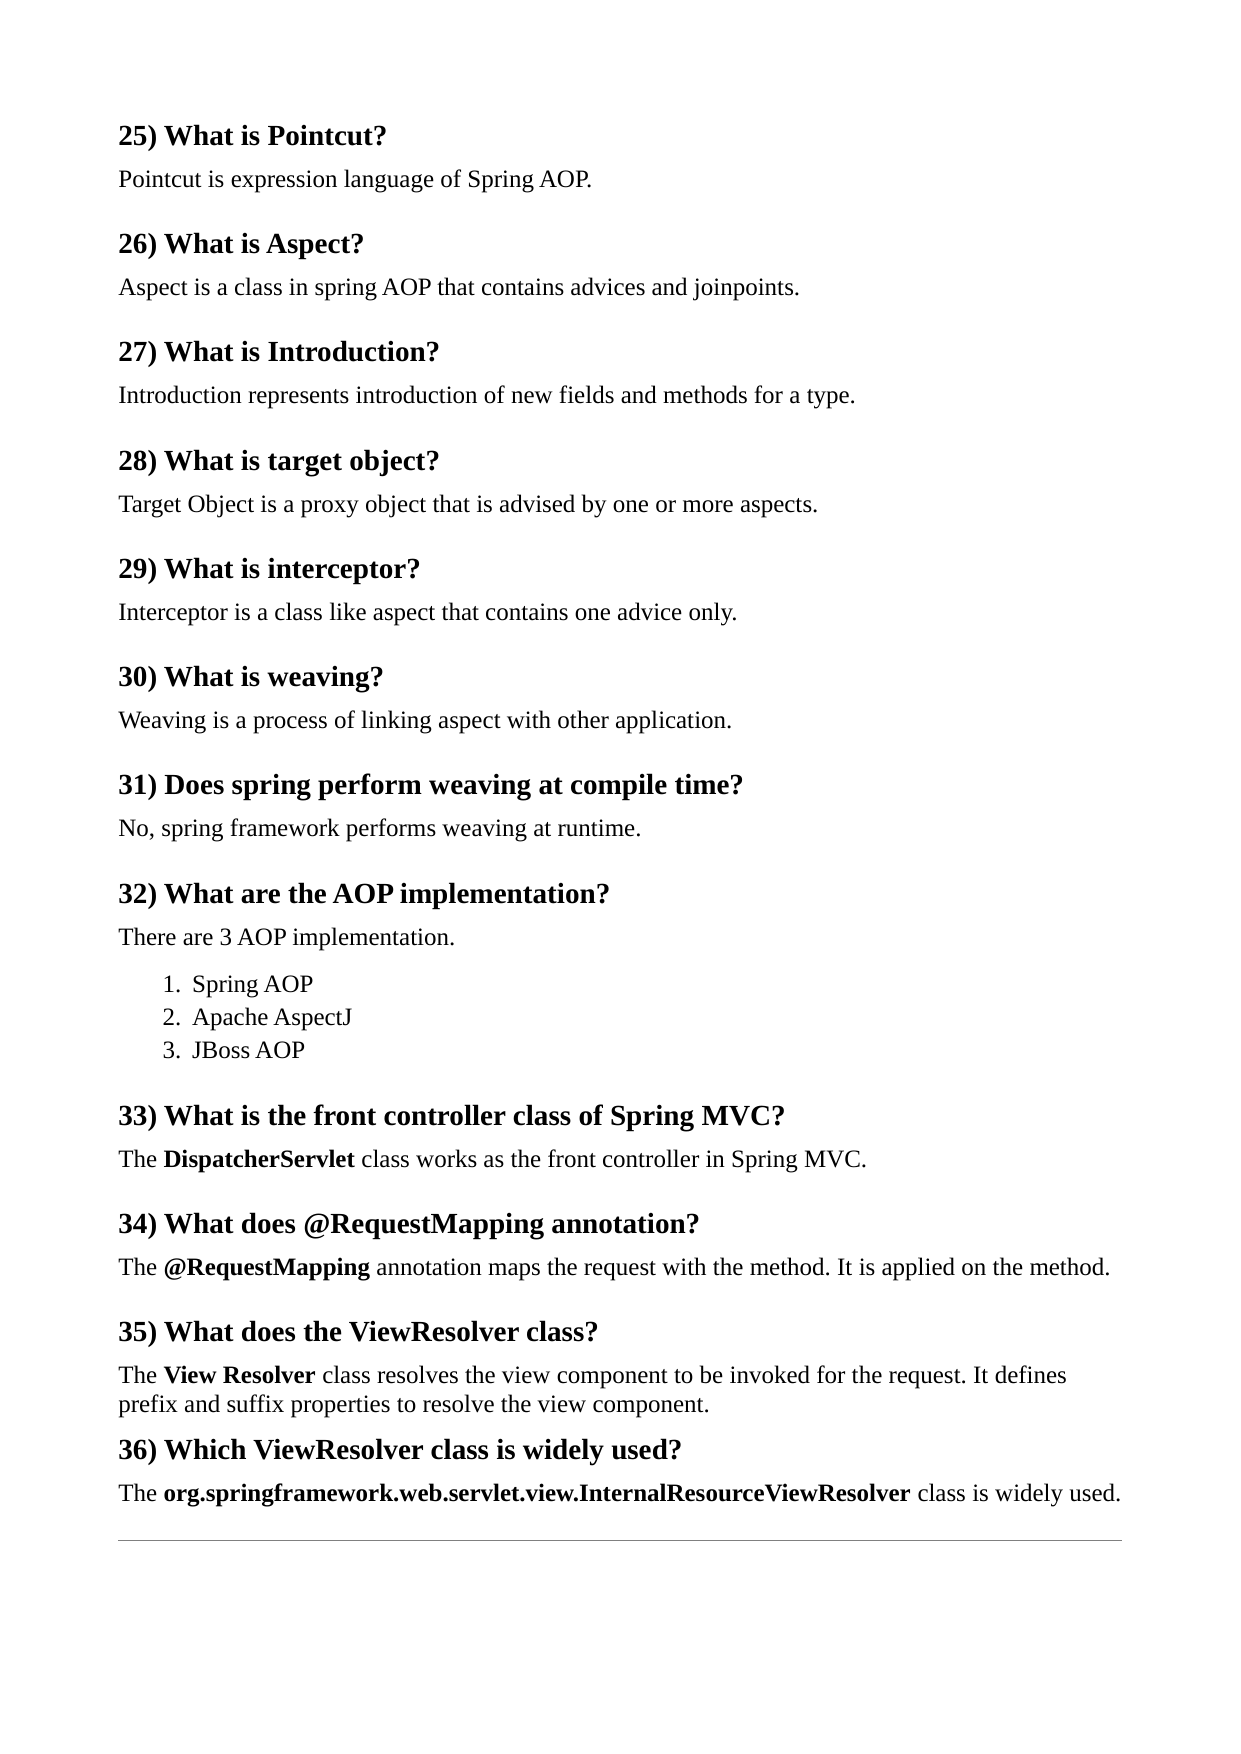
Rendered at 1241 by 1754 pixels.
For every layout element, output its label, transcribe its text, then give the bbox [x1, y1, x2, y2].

text Interceptor is a class like aspect that contains one advice only. [118, 597, 1122, 626]
subtitle 33) What is the front controller class of Spring MVC? [118, 1098, 1122, 1131]
subtitle 29) What is interceptor? [118, 551, 1122, 584]
text The View Resolver class resolves the view component to be invoked for the request. It defines prefix and suffix properties to resolve the view component. [118, 1360, 1122, 1418]
subtitle 25) What is Pointcut? [118, 118, 1122, 152]
subtitle 26) What is Aspect? [118, 226, 1122, 260]
text Target Object is a proxy object that is advised by one or more aspects. [118, 489, 1122, 518]
text The DispatcherServlet class works as the front controller in Spring MVC. [118, 1144, 1122, 1172]
text Pointcut is expression language of Spring AOP. [118, 164, 1122, 193]
list Apache AspectJ [162, 1002, 1122, 1031]
subtitle 36) Which ViewResolver class is widely used? [118, 1432, 1122, 1466]
text No, spring framework performs weaving at runtime. [118, 813, 1122, 842]
text Weaving is a process of linking aspect with other application. [118, 705, 1122, 734]
text Aspect is a class in spring AOP that contains advices and joinpoints. [118, 272, 1122, 301]
subtitle 28) What is target object? [118, 443, 1122, 476]
list Spring AOP [162, 969, 1122, 998]
text Introduction represents introduction of new fields and methods for a type. [118, 381, 1122, 409]
text The @RequestMapping annotation maps the request with the method. It is applied on the method. [118, 1252, 1122, 1281]
subtitle 32) What are the AOP implementation? [118, 876, 1122, 909]
subtitle 34) What does @RequestMapping annotation? [118, 1206, 1122, 1239]
text There are 3 AOP implementation. [118, 922, 1122, 951]
subtitle 31) Does spring perform weaving at compile time? [118, 767, 1122, 801]
subtitle 30) What is weaving? [118, 659, 1122, 693]
subtitle 35) What does the ViewResolver class? [118, 1314, 1122, 1348]
subtitle 27) What is Introduction? [118, 334, 1122, 368]
list JBoss AOP [162, 1035, 1122, 1064]
text The org.springframework.web.servlet.view.InternalResourceViewResolver class is widely used. [118, 1478, 1122, 1507]
